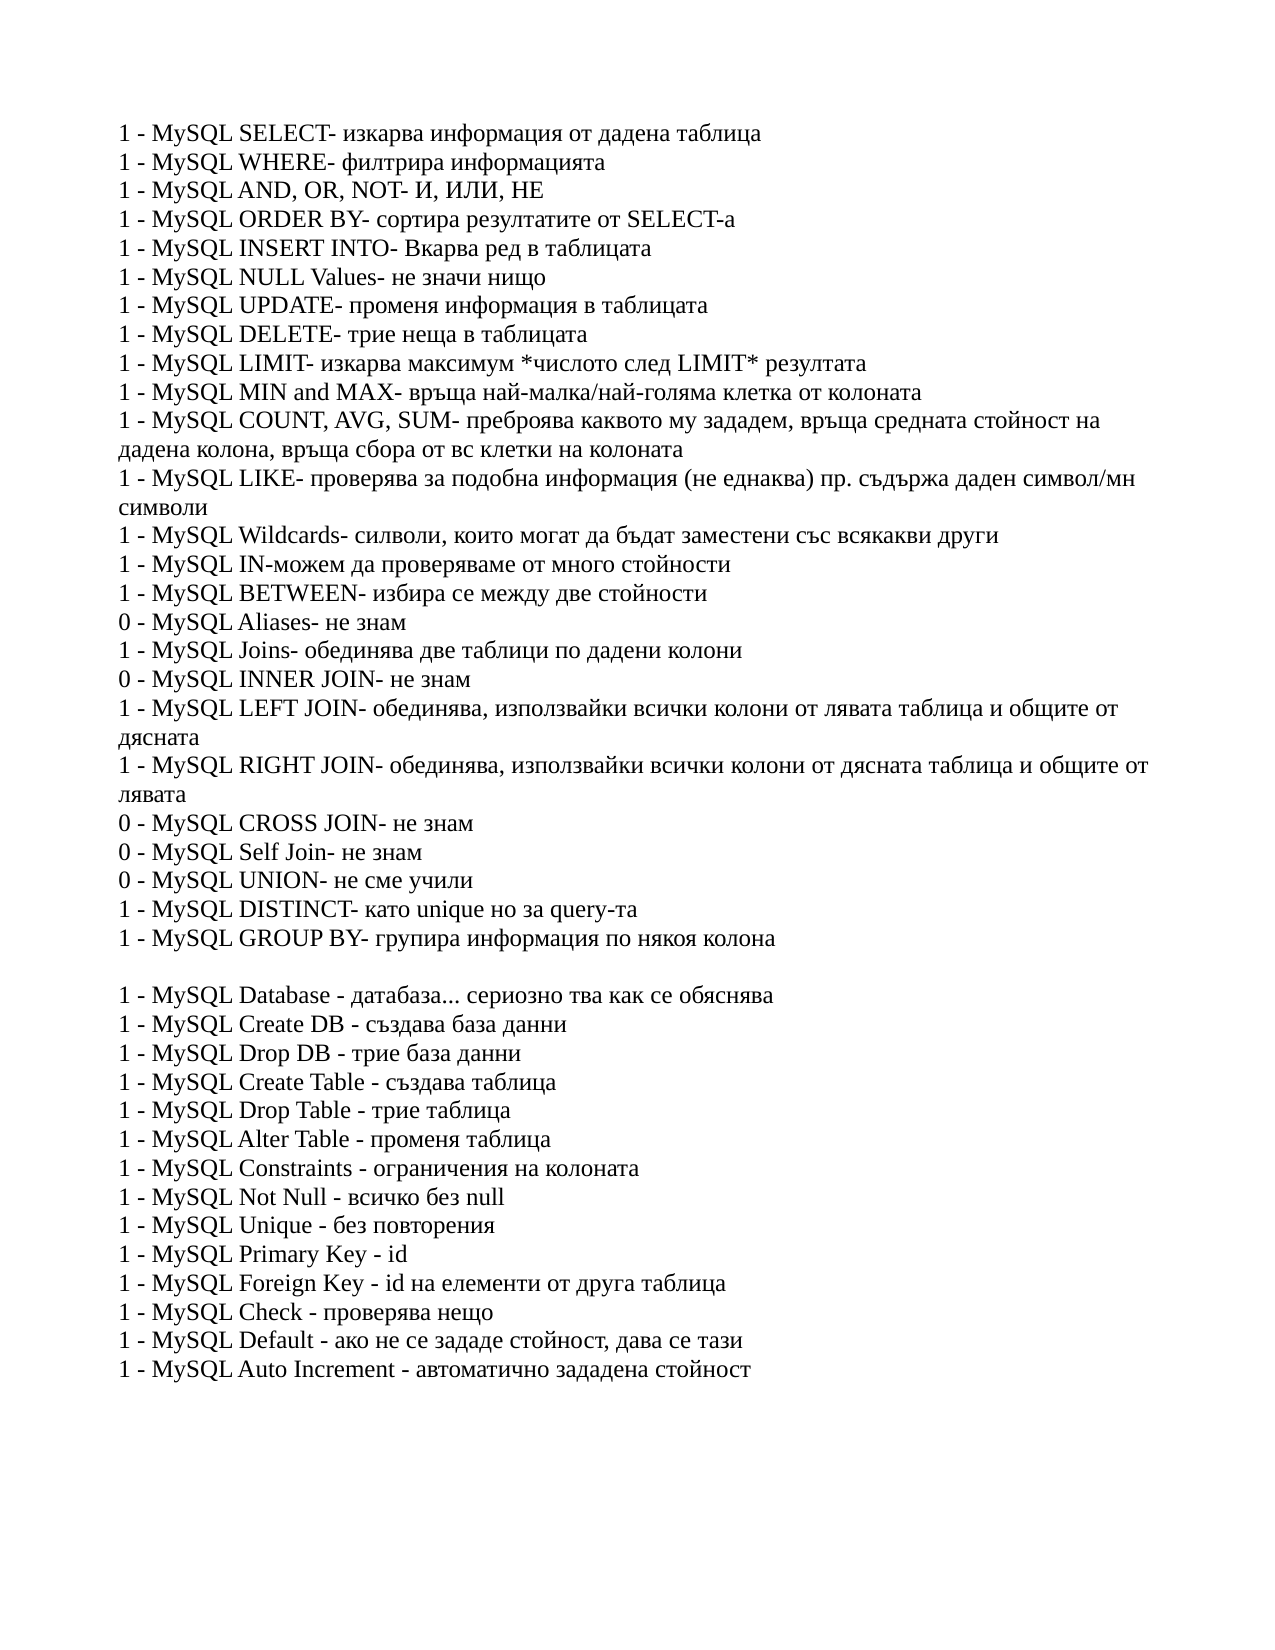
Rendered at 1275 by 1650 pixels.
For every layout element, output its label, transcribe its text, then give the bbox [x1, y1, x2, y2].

text 1 - MySQL Create DB - създава база данни [118, 1009, 1157, 1038]
text 1 - MySQL LIMIT- изкарва максимум *числото след LIMIT* резултата [118, 348, 1157, 377]
text 1 - MySQL Auto Increment - автоматично зададена стойност [118, 1354, 1157, 1383]
text 1 - MySQL DISTINCT- като unique но за query-та [118, 894, 1157, 923]
text 1 - MySQL NULL Values- не значи нищо [118, 262, 1157, 291]
text 1 - MySQL BETWEEN- избира се между две стойности [118, 578, 1157, 607]
text 0 - MySQL INNER JOIN- не знам [118, 664, 1157, 693]
text 1 - MySQL INSERT INTO- Вкарва ред в таблицата [118, 233, 1157, 262]
text 1 - MySQL Constraints - ограничения на колоната [118, 1153, 1157, 1182]
text 1 - MySQL WHERE- филтрира информацията [118, 147, 1157, 176]
text 1 - MySQL Primary Key - id [118, 1239, 1157, 1268]
text 1 - MySQL Drop DB - трие базa данни [118, 1038, 1157, 1067]
text 1 - MySQL Database - датабаза... сериозно тва как се обяснява [118, 981, 1157, 1009]
text 1 - MySQL RIGHT JOIN- обединява, използвайки всички колони от дясната таблица и общите от лявата [118, 751, 1157, 808]
text 1 - MySQL Unique - без повторения [118, 1211, 1157, 1239]
text 1 - MySQL COUNT, AVG, SUM- преброява каквото му зададем, връща средната стойност на дадена колона, връща сбора от вс клетки на колоната [118, 406, 1157, 463]
text 0 - MySQL Aliases- не знам [118, 607, 1157, 636]
text 1 - MySQL ORDER BY- сортира резултатите от SELECT-a [118, 204, 1157, 233]
text 1 - MySQL Alter Table - променя таблица [118, 1124, 1157, 1153]
text 1 - MySQL LIKE- проверява за подобна информация (не еднаква) пр. съдържа даден символ/мн символи [118, 463, 1157, 521]
text 0 - MySQL CROSS JOIN- не знам [118, 808, 1157, 837]
text 1 - MySQL MIN and MAX- връща най-малка/най-голяма клетка от колоната [118, 377, 1157, 406]
text 1 - MySQL IN-можем да проверяваме от много стойности [118, 549, 1157, 578]
text 1 - MySQL Not Null - всичко без null [118, 1182, 1157, 1211]
text 1 - MySQL SELECT- изкарва информация от дадена таблица [118, 118, 1157, 147]
text 1 - MySQL DELETE- трие неща в таблицата [118, 319, 1157, 348]
text 1 - MySQL Check - проверява нещо [118, 1297, 1157, 1326]
text 1 - MySQL Wildcards- силволи, които могат да бъдат заместени със всякакви други [118, 521, 1157, 549]
text 1 - MySQL Drop Table - трие таблица [118, 1096, 1157, 1124]
text 1 - MySQL Default - ако не се зададе стойност, дава се тази [118, 1326, 1157, 1354]
text 1 - MySQL Foreign Key - id на елементи от друга таблица [118, 1268, 1157, 1297]
text 1 - MySQL GROUP BY- групира информация по някоя колона [118, 923, 1157, 952]
text 1 - MySQL AND, OR, NOT- И, ИЛИ, НЕ [118, 176, 1157, 204]
text 1 - MySQL UPDATE- променя информация в таблицата [118, 291, 1157, 319]
text 1 - MySQL Create Table - създава таблица [118, 1067, 1157, 1096]
text 0 - MySQL Self Join- не знам [118, 837, 1157, 866]
text 0 - MySQL UNION- не сме учили [118, 866, 1157, 894]
text 1 - MySQL LEFT JOIN- обединява, използвайки всички колони от лявата таблица и общите от дясната [118, 693, 1157, 751]
text 1 - MySQL Joins- обединява две таблици по дадени колони [118, 636, 1157, 664]
